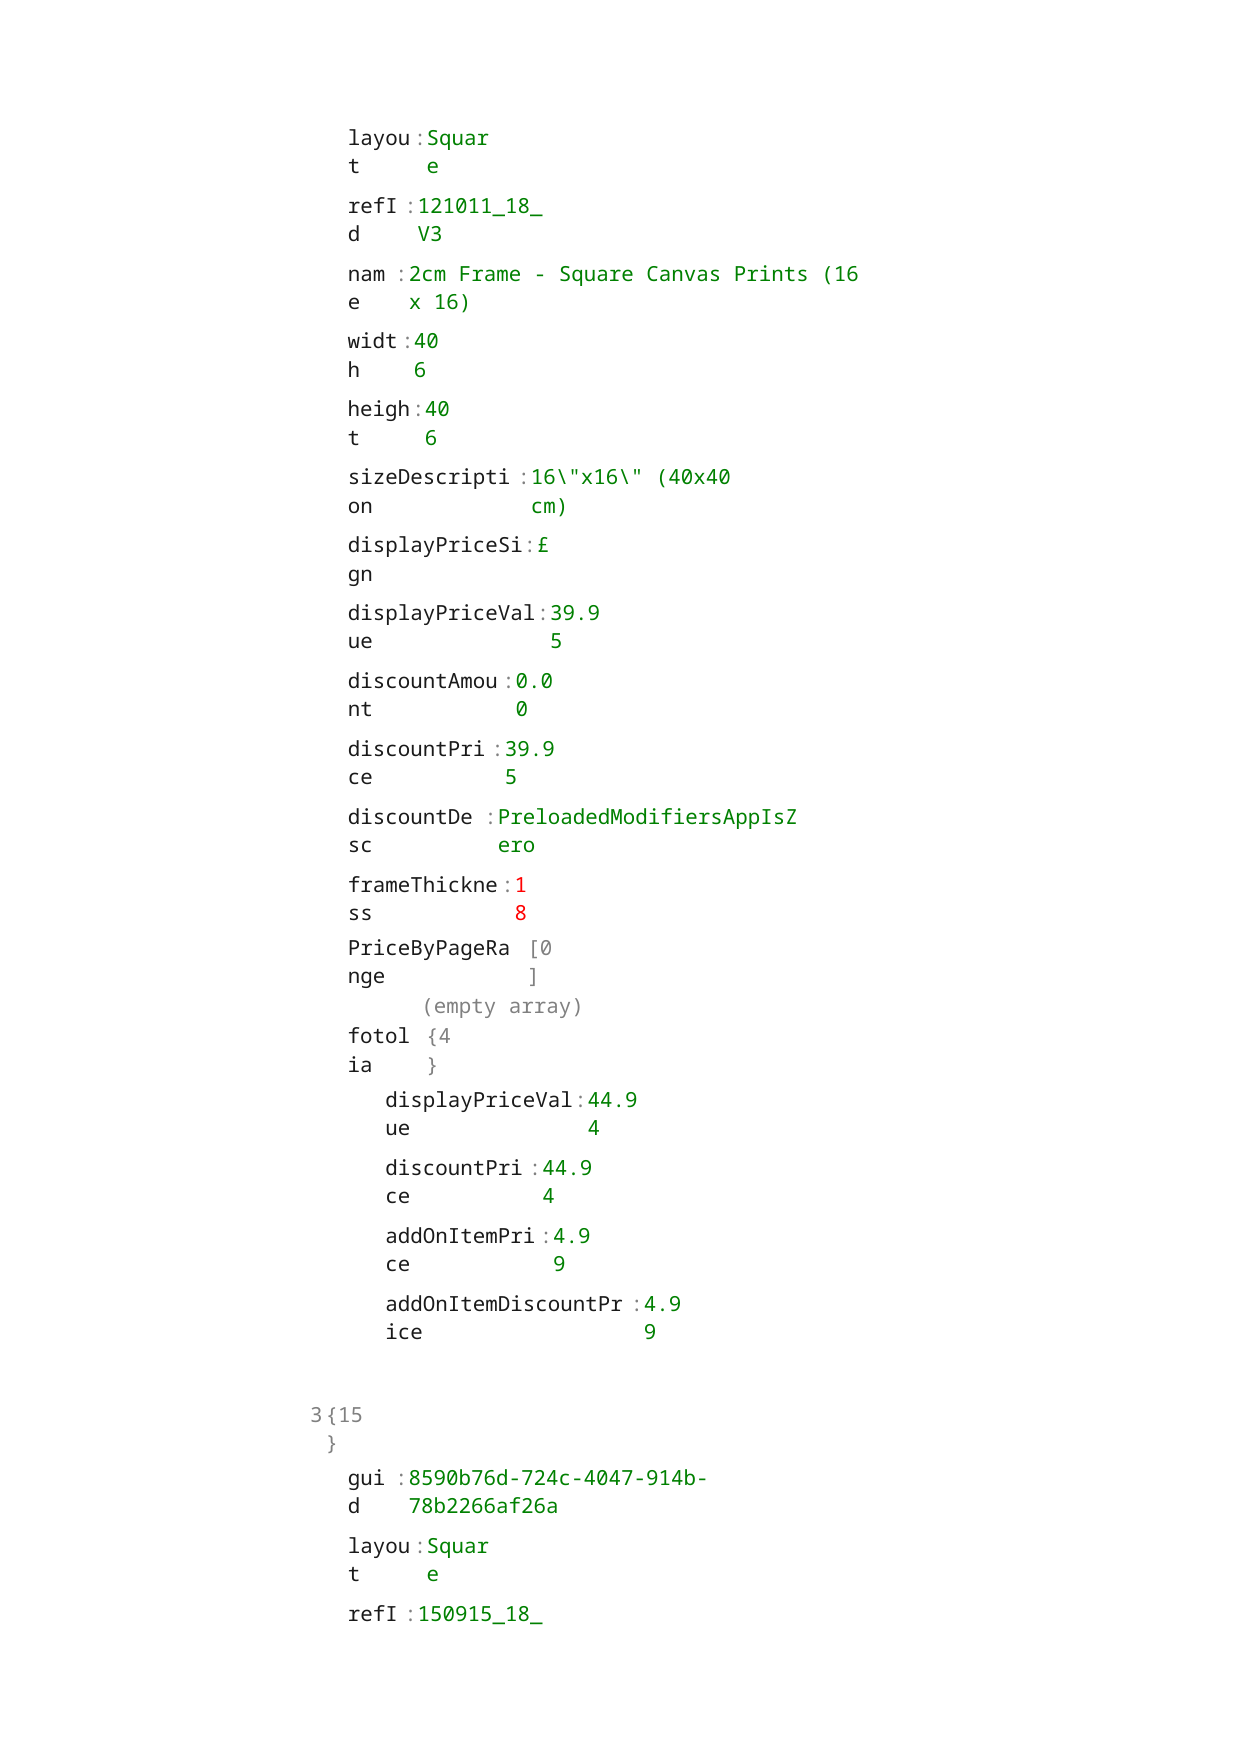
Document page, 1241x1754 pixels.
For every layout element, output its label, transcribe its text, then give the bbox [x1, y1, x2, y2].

table_cell [813, 1459, 1240, 1526]
table_cell [263, 1526, 268, 1594]
table_cell [263, 1459, 268, 1526]
table_header [343, 865, 348, 933]
table_header [343, 458, 348, 526]
table_cell [268, 1022, 343, 1080]
table_header [0] [527, 933, 562, 992]
table_cell [263, 1022, 268, 1080]
table_header discountDesc [348, 797, 484, 865]
table_cell [268, 933, 343, 992]
table_header [343, 118, 348, 186]
table_cell [118, 322, 263, 390]
table_cell [118, 865, 263, 933]
table_header 0.00 [515, 661, 561, 729]
table_cell [493, 118, 1240, 186]
table_header : [502, 661, 515, 729]
table_cell [118, 1400, 263, 1458]
table_cell [118, 254, 263, 322]
table_header [381, 1284, 385, 1352]
table_cell [268, 1459, 343, 1526]
table_header : [404, 1594, 417, 1632]
table_header 3 [310, 1400, 321, 1458]
table_cell (empty array) [268, 992, 1240, 1022]
table_header [343, 1526, 348, 1594]
table_header displayPriceSign [348, 526, 523, 593]
table_header 39.95 [550, 594, 607, 661]
table_header Square [426, 118, 493, 186]
table_header : [574, 1080, 587, 1148]
table_header PriceByPageRange [348, 933, 522, 992]
table_cell [538, 865, 1240, 933]
table_header height [348, 390, 412, 458]
table_header : [537, 594, 550, 661]
table_header [381, 1216, 385, 1284]
table_cell [268, 186, 343, 254]
table_header [306, 1400, 310, 1458]
table_cell [691, 1284, 1240, 1352]
table_header refI [348, 1594, 404, 1632]
table_cell [263, 661, 268, 729]
table_cell [268, 254, 343, 322]
table_cell [118, 729, 263, 797]
table_cell [550, 1594, 1240, 1632]
table_header frameThickness [348, 865, 501, 933]
table_header [343, 1594, 348, 1632]
table_cell [268, 1352, 1240, 1376]
table_header [343, 661, 348, 729]
table_header 121011_18_V3 [418, 186, 550, 254]
table_header [343, 594, 348, 661]
table_cell [118, 526, 263, 593]
table_cell [118, 1216, 263, 1284]
table_cell [268, 458, 343, 526]
table_cell [118, 458, 263, 526]
table_header : [540, 1216, 553, 1284]
table_cell [802, 797, 1240, 865]
table_header addOnItemPrice [385, 1216, 539, 1284]
table_header : [529, 1148, 542, 1216]
table_header 8590b76d-724c-4047-914b-78b2266af26a [408, 1459, 813, 1526]
table_cell [263, 729, 268, 797]
table_cell [263, 186, 268, 254]
table_header 406 [425, 390, 458, 458]
table_header width [348, 322, 401, 390]
table_cell [447, 322, 1240, 390]
table_header [343, 933, 348, 992]
table_header guid [348, 1459, 395, 1526]
table_header discountAmount [348, 661, 502, 729]
table_cell [268, 594, 343, 661]
table_cell [263, 118, 268, 186]
table_cell [263, 1148, 268, 1216]
table_header [381, 1080, 385, 1148]
table_header layout [348, 118, 413, 186]
table_cell [263, 1594, 268, 1632]
table_cell [645, 1080, 1240, 1148]
table_header displayPriceValue [348, 594, 537, 661]
table_header sizeDescription [348, 458, 517, 526]
table_cell [882, 254, 1240, 322]
table_header [343, 526, 348, 593]
table_cell [263, 865, 268, 933]
table_cell [263, 1352, 268, 1376]
table_header : [484, 797, 498, 865]
table_header [321, 1400, 325, 1458]
table_header [343, 322, 347, 390]
table_cell [268, 1148, 381, 1216]
table_cell [263, 797, 268, 865]
table_cell [263, 1284, 268, 1352]
table_cell [550, 186, 1240, 254]
table_header [343, 1459, 348, 1526]
table_cell [118, 797, 263, 865]
table_header {4} [426, 1022, 459, 1080]
table_cell [118, 1148, 263, 1216]
table_cell [268, 1284, 381, 1352]
table_header 2cm Frame - Square Canvas Prints (16 x 16) [409, 254, 882, 322]
table_cell [263, 594, 268, 661]
table_header [343, 186, 348, 254]
table_cell [268, 797, 343, 865]
table_header {15} [325, 1400, 364, 1458]
table_cell [268, 118, 343, 186]
table_header 150915_18_V3 [418, 1594, 550, 1632]
table_cell [268, 1526, 343, 1594]
table_header : [401, 322, 413, 390]
table_header 406 [414, 322, 447, 390]
table_header name [348, 254, 395, 322]
table_cell [268, 322, 343, 390]
table_cell [118, 992, 263, 1022]
table_cell [268, 526, 343, 593]
table_cell [118, 1376, 263, 1400]
table_cell [118, 1594, 263, 1632]
table_header 39.95 [505, 729, 561, 797]
table_header displayPriceValue [385, 1080, 574, 1148]
table_cell [268, 865, 343, 933]
table_cell [607, 594, 1240, 661]
table_cell [263, 458, 268, 526]
table_header discountPrice [385, 1148, 529, 1216]
table_header addOnItemDiscountPrice [385, 1284, 630, 1352]
table_cell [562, 933, 1240, 992]
table_header [381, 1148, 385, 1216]
table_header layout [348, 1526, 413, 1594]
table_header 44.94 [542, 1148, 599, 1216]
table_header discountPrice [348, 729, 491, 797]
table_cell [561, 661, 1240, 729]
table_header PreloadedModifiersAppIsZero [498, 797, 802, 865]
table_cell [268, 390, 343, 458]
table_header [343, 729, 348, 797]
table_cell [550, 526, 1240, 593]
table_header Square [426, 1526, 493, 1594]
table_header [523, 933, 527, 992]
table_cell [263, 1376, 268, 1400]
table_cell [268, 661, 343, 729]
table_header : [412, 390, 424, 458]
table_header : [404, 186, 417, 254]
table_cell [118, 1022, 263, 1080]
table_cell [118, 118, 263, 186]
table_header [421, 1022, 426, 1080]
table_header [343, 797, 348, 865]
table_header : [414, 118, 426, 186]
table_cell [268, 1376, 1240, 1400]
table_header [343, 390, 347, 458]
table_cell [263, 254, 268, 322]
table_cell [268, 1216, 381, 1284]
table_header : [630, 1284, 644, 1352]
table_cell [263, 322, 268, 390]
table_header 4.99 [644, 1284, 691, 1352]
table_cell [268, 1400, 306, 1458]
table_cell [364, 1400, 1240, 1458]
table_cell [118, 933, 263, 992]
table_header : [517, 458, 531, 526]
table_header : [523, 526, 537, 593]
table_header fotolia [348, 1022, 421, 1080]
table_cell [268, 1594, 343, 1632]
table_cell [268, 729, 343, 797]
table_header : [501, 865, 514, 933]
table_cell [459, 1022, 1240, 1080]
table_header : [414, 1526, 426, 1594]
table_cell [263, 1400, 268, 1458]
table_cell [118, 1459, 263, 1526]
table_header [343, 254, 348, 322]
table_cell [458, 390, 1240, 458]
table_cell [493, 1526, 1240, 1594]
table_header 4.99 [553, 1216, 599, 1284]
table_cell [118, 594, 263, 661]
table_header : [491, 729, 504, 797]
table_cell [118, 661, 263, 729]
table_cell [118, 1284, 263, 1352]
table_header £ [537, 526, 550, 593]
table_cell [263, 390, 268, 458]
table_cell [268, 1080, 381, 1148]
table_cell [599, 1148, 1240, 1216]
table_cell [118, 1526, 263, 1594]
table_cell [118, 186, 263, 254]
table_cell [599, 1216, 1240, 1284]
table_cell [263, 1216, 268, 1284]
table_header : [395, 1459, 408, 1526]
table_cell [561, 729, 1240, 797]
table_header refId [348, 186, 404, 254]
table_cell [118, 1352, 263, 1376]
table_cell [118, 1080, 263, 1148]
table_header : [395, 254, 408, 322]
table_cell [263, 933, 268, 992]
table_cell [263, 526, 268, 593]
table_cell [263, 1080, 268, 1148]
table_cell [756, 458, 1240, 526]
table_cell [118, 390, 263, 458]
table_cell [263, 992, 268, 1022]
table_header 18 [514, 865, 538, 933]
table_header [343, 1022, 347, 1080]
table_header 16\"x16\" (40x40 cm) [531, 458, 756, 526]
table_header 44.94 [588, 1080, 645, 1148]
